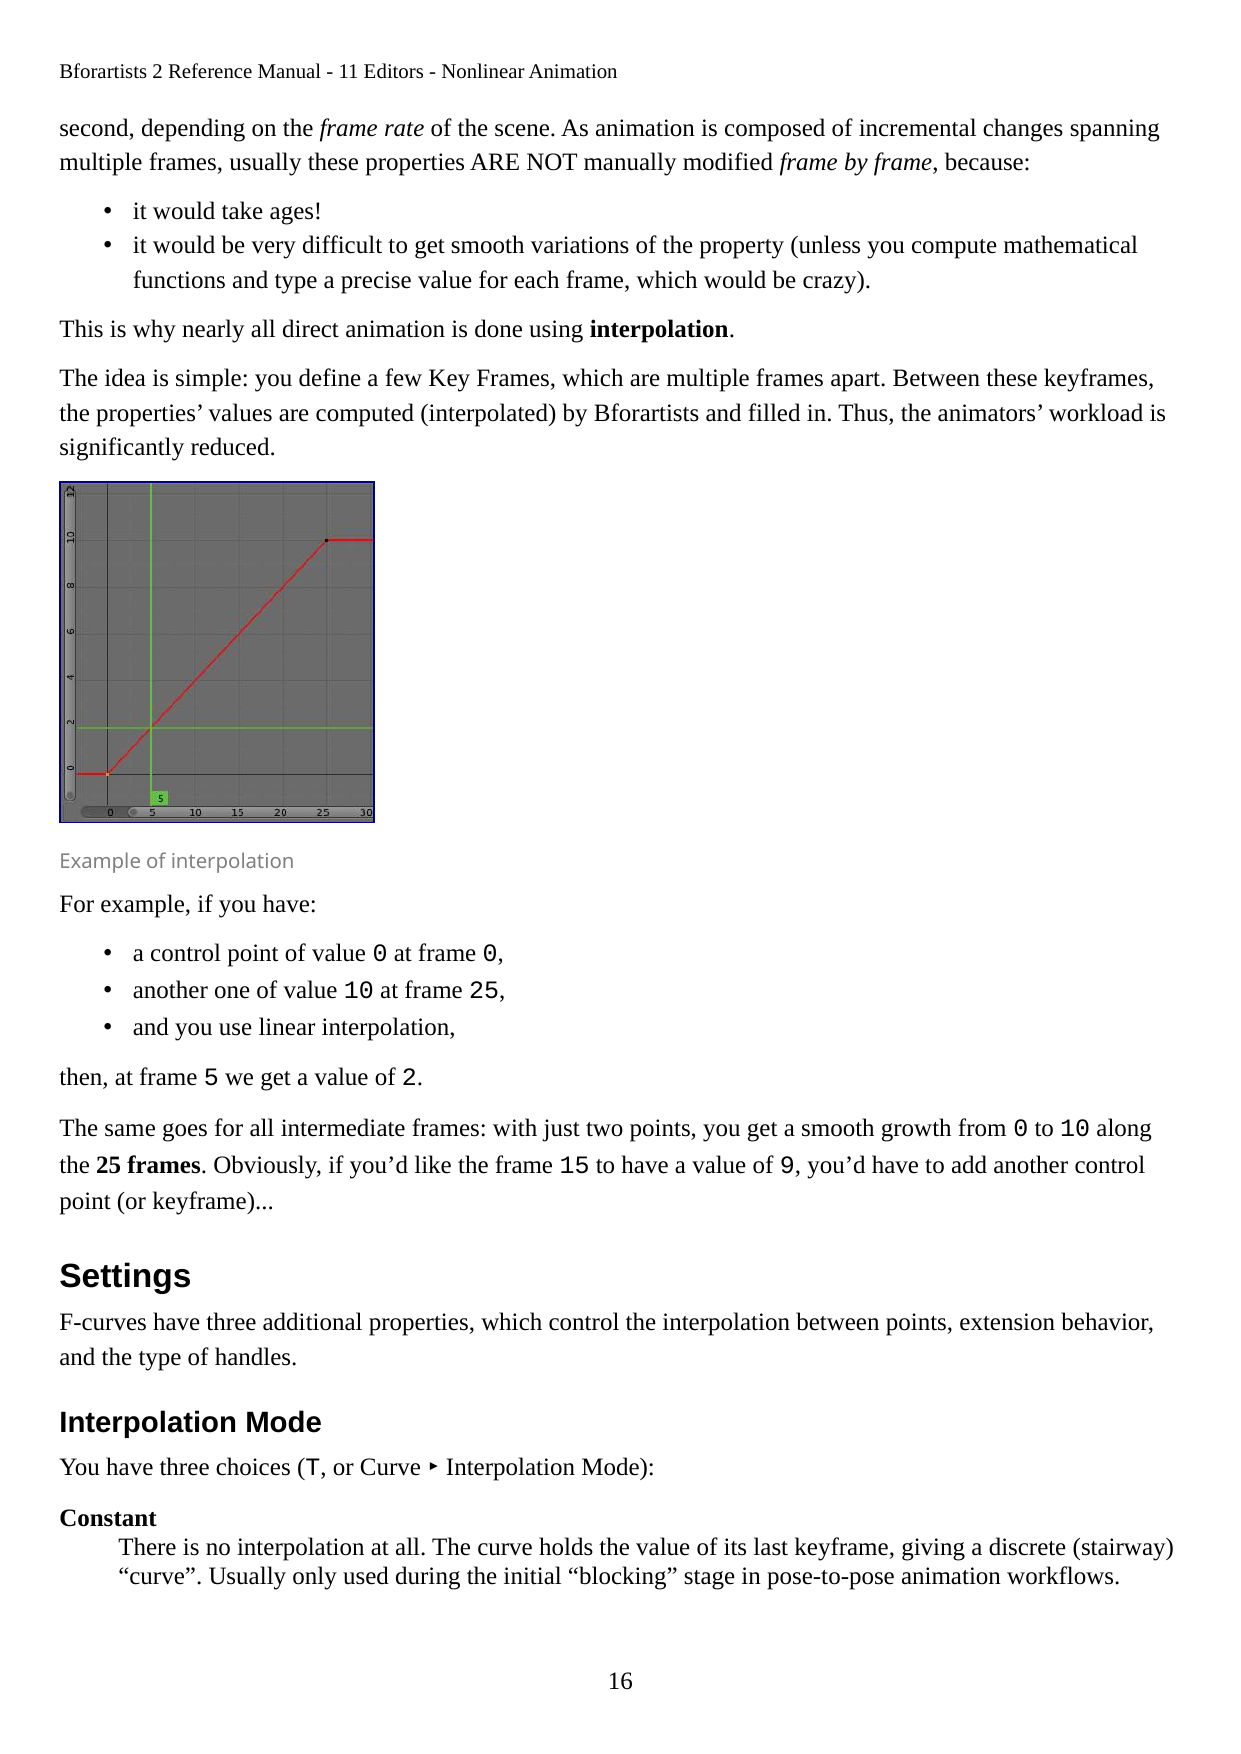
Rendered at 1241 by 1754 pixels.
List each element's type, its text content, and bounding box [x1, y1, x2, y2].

list There is no interpolation at all. The curve holds the value of its last keyframe, giving a discrete (stairway) “curve”. Usually only used during the initial “blocking” stage in pose-to-pose animation workflows. [118, 1532, 1181, 1589]
list and you use linear interpolation, [103, 1012, 1181, 1041]
list another one of value 10 at frame 25, [103, 976, 1181, 1006]
list a control point of value 0 at frame 0, [103, 938, 1181, 969]
list it would be very difficult to get smooth variations of the property (unless you compute mathematical functions and type a precise value for each frame, which would be crazy). [103, 231, 1181, 294]
text This is why nearly all direct animation is done using interpolation. [59, 314, 1181, 343]
list it would take ages! [103, 196, 1181, 225]
text F-curves have three additional properties, which control the interpolation between points, extension behavior, and the type of handles. [59, 1307, 1181, 1371]
text The idea is simple: you define a few Key Frames, which are multiple frames apart. Between these keyframes, the properties’ values are computed (interpolated) by Bforartists and filled in. Thus, the animators’ workload is significantly reduced. [59, 363, 1181, 461]
text then, at frame 5 we get a value of 2. [59, 1062, 1181, 1092]
subtitle Settings [59, 1256, 1181, 1295]
text For example, if you have: [59, 889, 1181, 918]
subtitle Interpolation Mode [59, 1405, 1181, 1439]
text Example of interpolation [59, 844, 1181, 875]
text You have three choices (T, or Curve ‣ Interpolation Mode): [59, 1452, 1181, 1482]
subtitle Constant [59, 1503, 1181, 1532]
picture [61, 483, 373, 822]
text The same goes for all intermediate frames: with just two points, you get a smooth growth from 0 to 10 along the 25 frames. Obviously, if you’d like the frame 15 to have a value of 9, you’d have to add another control point (or keyframe)... [59, 1113, 1181, 1215]
text second, depending on the frame rate of the scene. As animation is composed of incremental changes spanning multiple frames, usually these properties ARE NOT manually modified frame by frame, because: [59, 113, 1181, 176]
